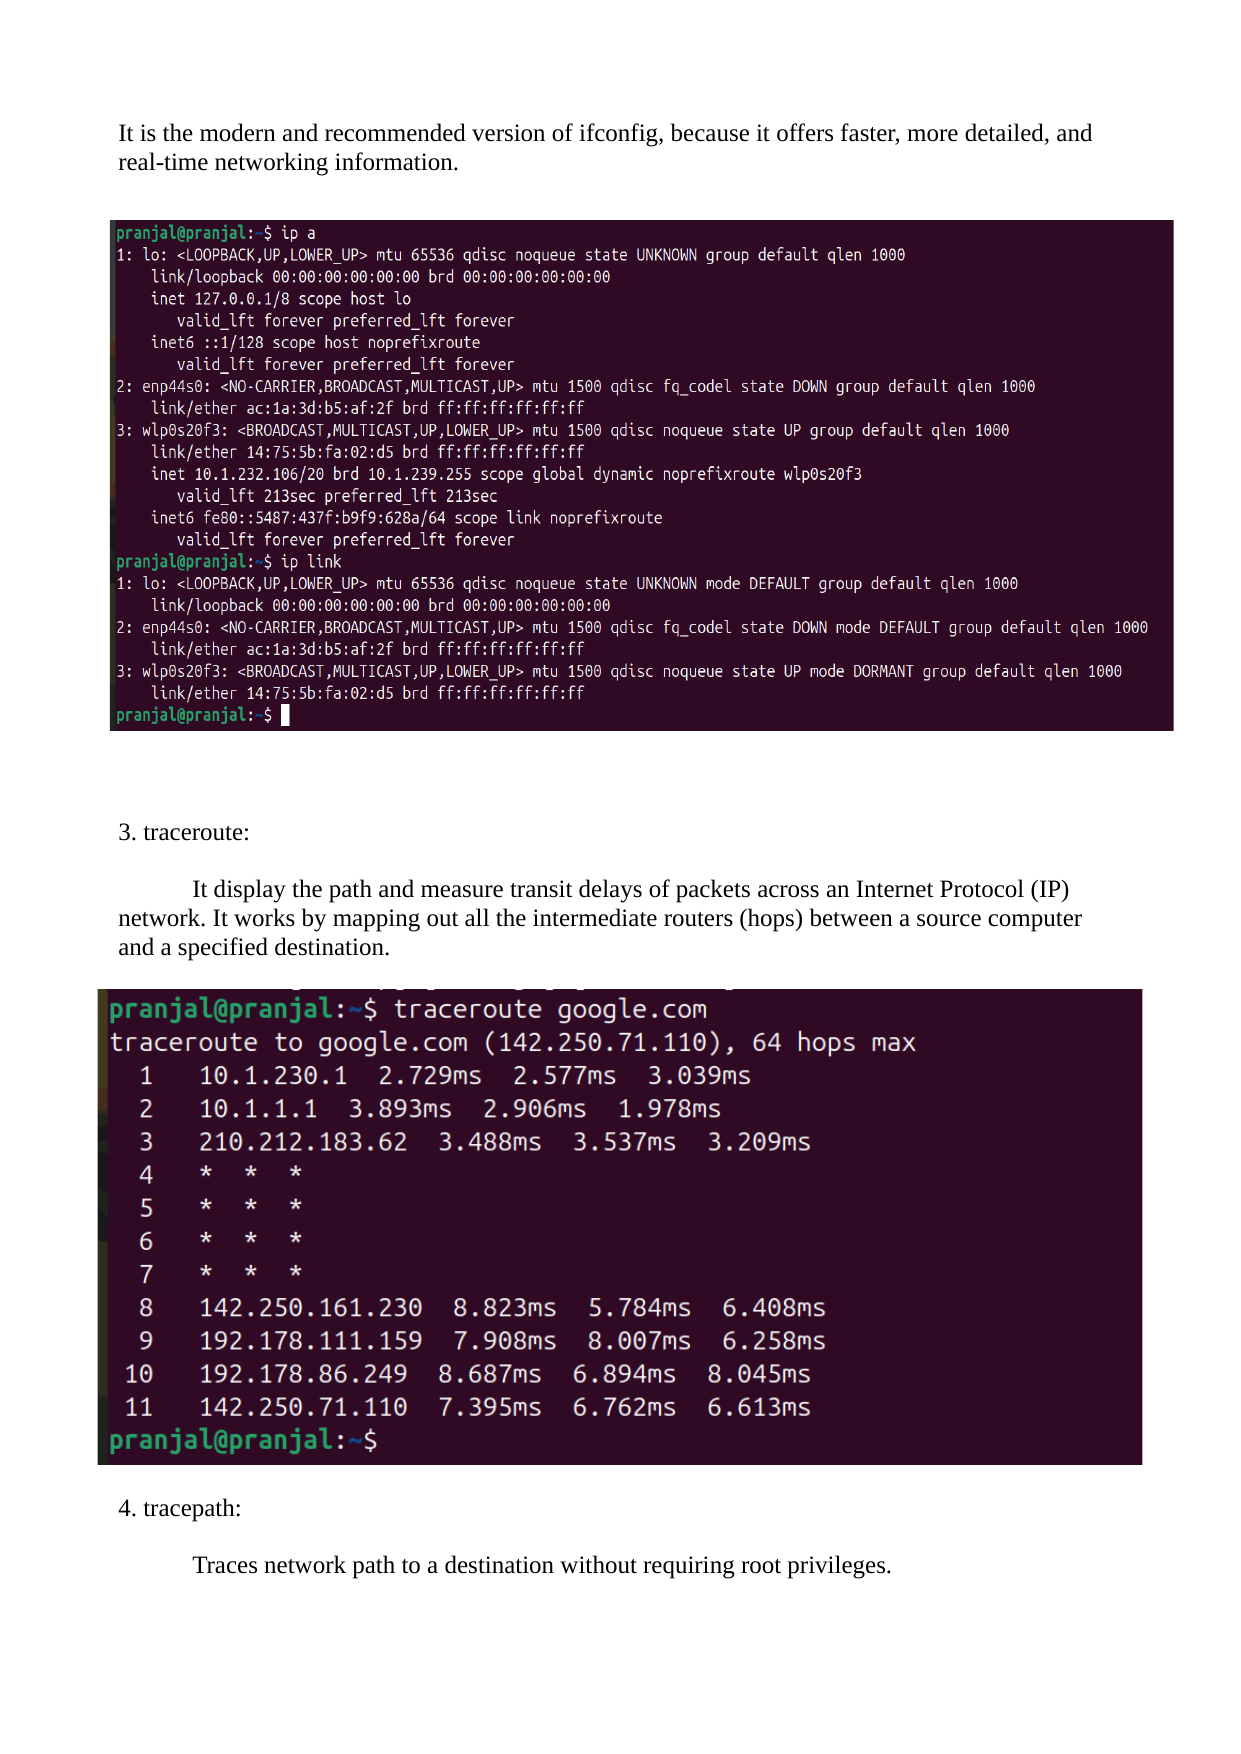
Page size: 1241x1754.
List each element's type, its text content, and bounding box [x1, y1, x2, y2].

text Traces network path to a destination without requiring root privileges. [118, 1550, 1122, 1579]
text It display the path and measure transit delays of packets across an Internet Protocol (IP) network. It works by mapping out all the intermediate routers (hops) between a source computer [118, 874, 1122, 932]
text 4. tracepath: [118, 1493, 1122, 1522]
text 3. traceroute: [118, 817, 1122, 846]
text It is the modern and recommended version of ifconfig, because it offers faster, more detailed, and real-time networking information. [118, 118, 1122, 176]
picture [97, 989, 1143, 1465]
text and a specified destination. [118, 932, 1122, 961]
picture [109, 220, 1174, 731]
